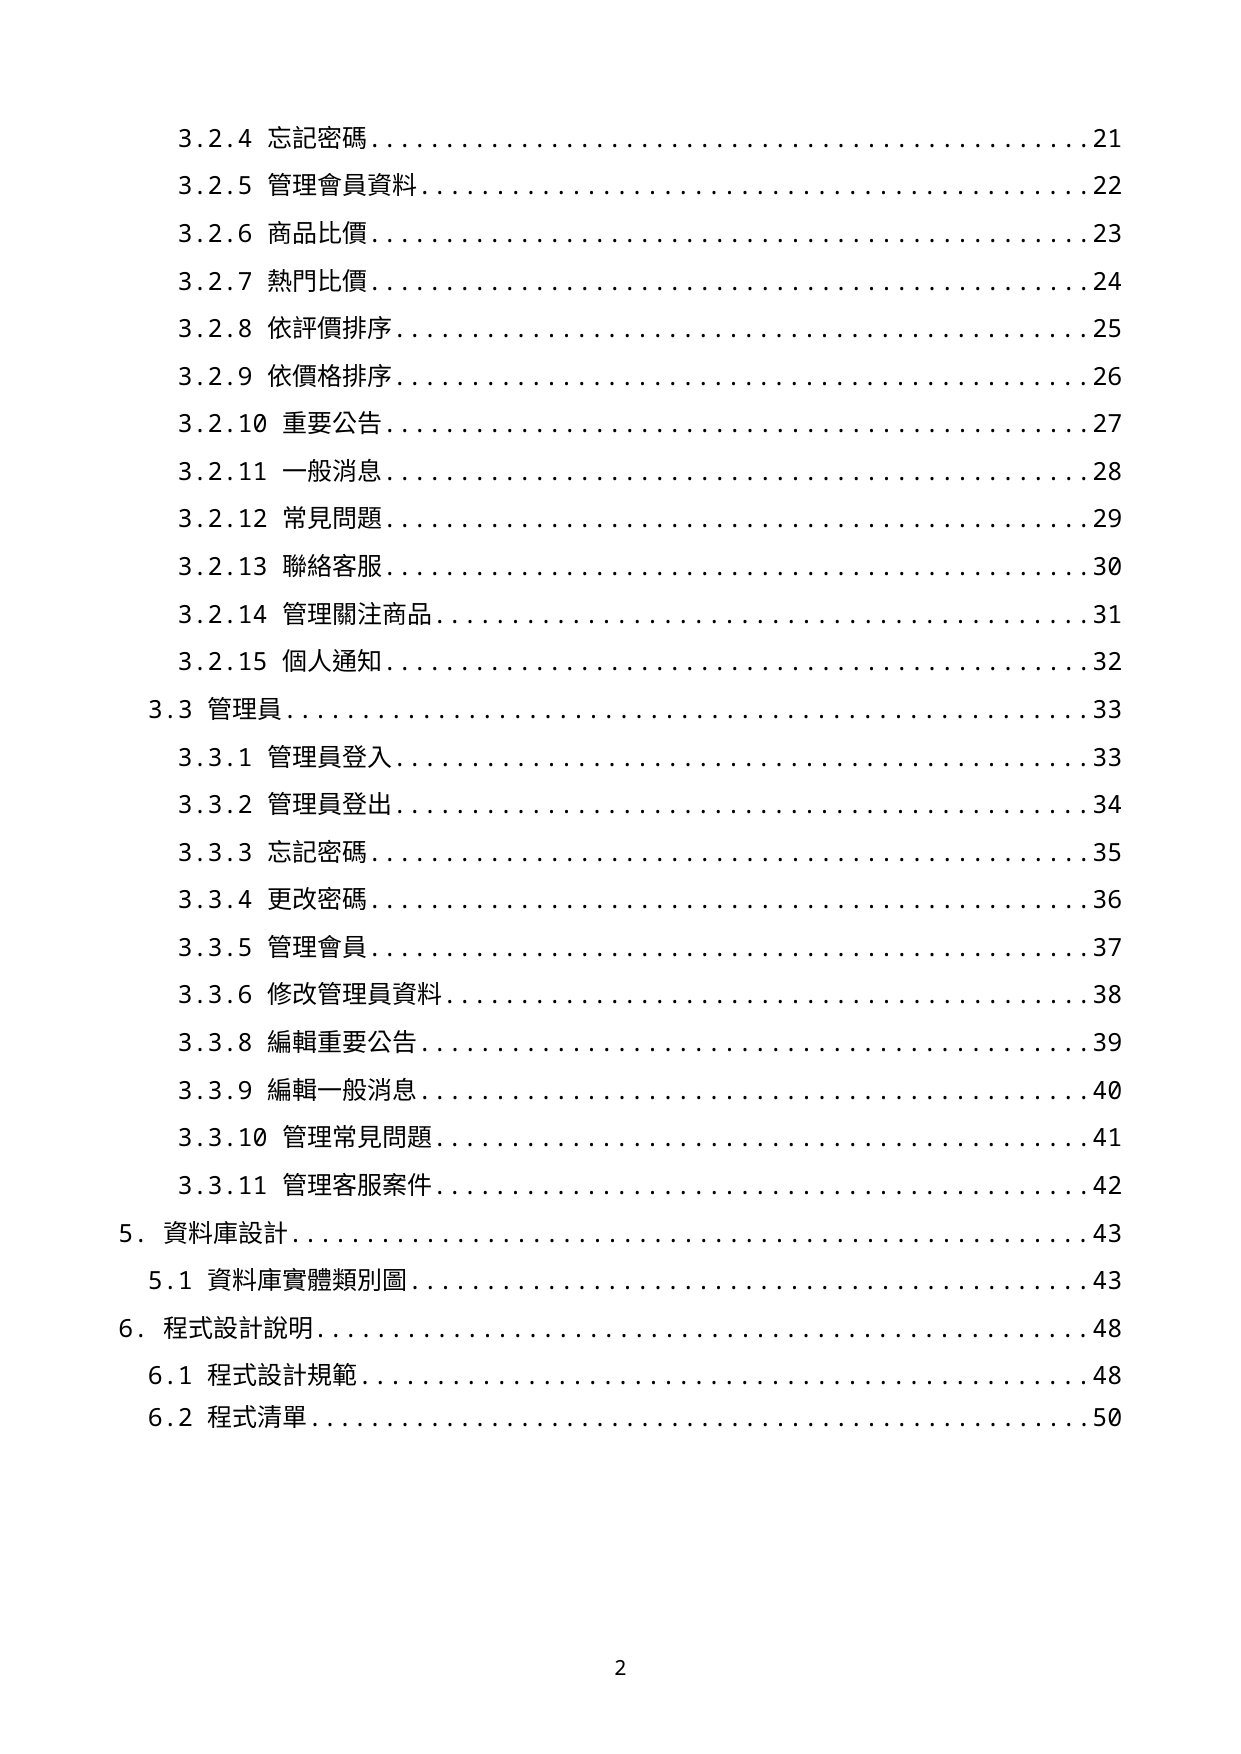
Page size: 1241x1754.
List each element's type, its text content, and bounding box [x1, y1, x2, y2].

text 6. 程式設計說明 48 [118, 1308, 1122, 1344]
text 5.1 資料庫實體類別圖 43 [148, 1261, 1122, 1297]
text 3.2.12 常見問題 29 [177, 499, 1122, 535]
text 3.3.5 管理會員 37 [177, 927, 1122, 964]
text 3.2.5 管理會員資料 22 [177, 166, 1122, 202]
text 3.3.2 管理員登出 34 [177, 784, 1122, 821]
text 3.3.10 管理常見問題 41 [177, 1118, 1122, 1154]
text 3.3.11 管理客服案件 42 [177, 1165, 1122, 1202]
text 3.2.4 忘記密碼 21 [177, 118, 1122, 154]
text 5. 資料庫設計 43 [118, 1213, 1122, 1249]
text 3.2.10 重要公告 27 [177, 404, 1122, 440]
text 6.2 程式清單 50 [148, 1397, 1122, 1434]
text 3.2.11 一般消息 28 [177, 451, 1122, 488]
text 3.3.8 編輯重要公告 39 [177, 1023, 1122, 1059]
text 3.3.3 忘記密碼 35 [177, 832, 1122, 868]
text 3.2.14 管理關注商品 31 [177, 594, 1122, 630]
text 3.3 管理員 33 [148, 689, 1122, 726]
text 3.2.8 依評價排序 25 [177, 308, 1122, 345]
text 3.2.15 個人通知 32 [177, 642, 1122, 678]
text 3.3.1 管理員登入 33 [177, 737, 1122, 773]
text 3.3.6 修改管理員資料 38 [177, 975, 1122, 1011]
text 3.2.6 商品比價 23 [177, 213, 1122, 249]
text 3.2.7 熱門比價 24 [177, 261, 1122, 297]
text 3.2.13 聯絡客服 30 [177, 547, 1122, 583]
text 3.2.9 依價格排序 26 [177, 356, 1122, 392]
text 6.1 程式設計規範 48 [148, 1356, 1122, 1392]
text 3.3.4 更改密碼 36 [177, 880, 1122, 916]
text 3.3.9 編輯一般消息 40 [177, 1070, 1122, 1106]
